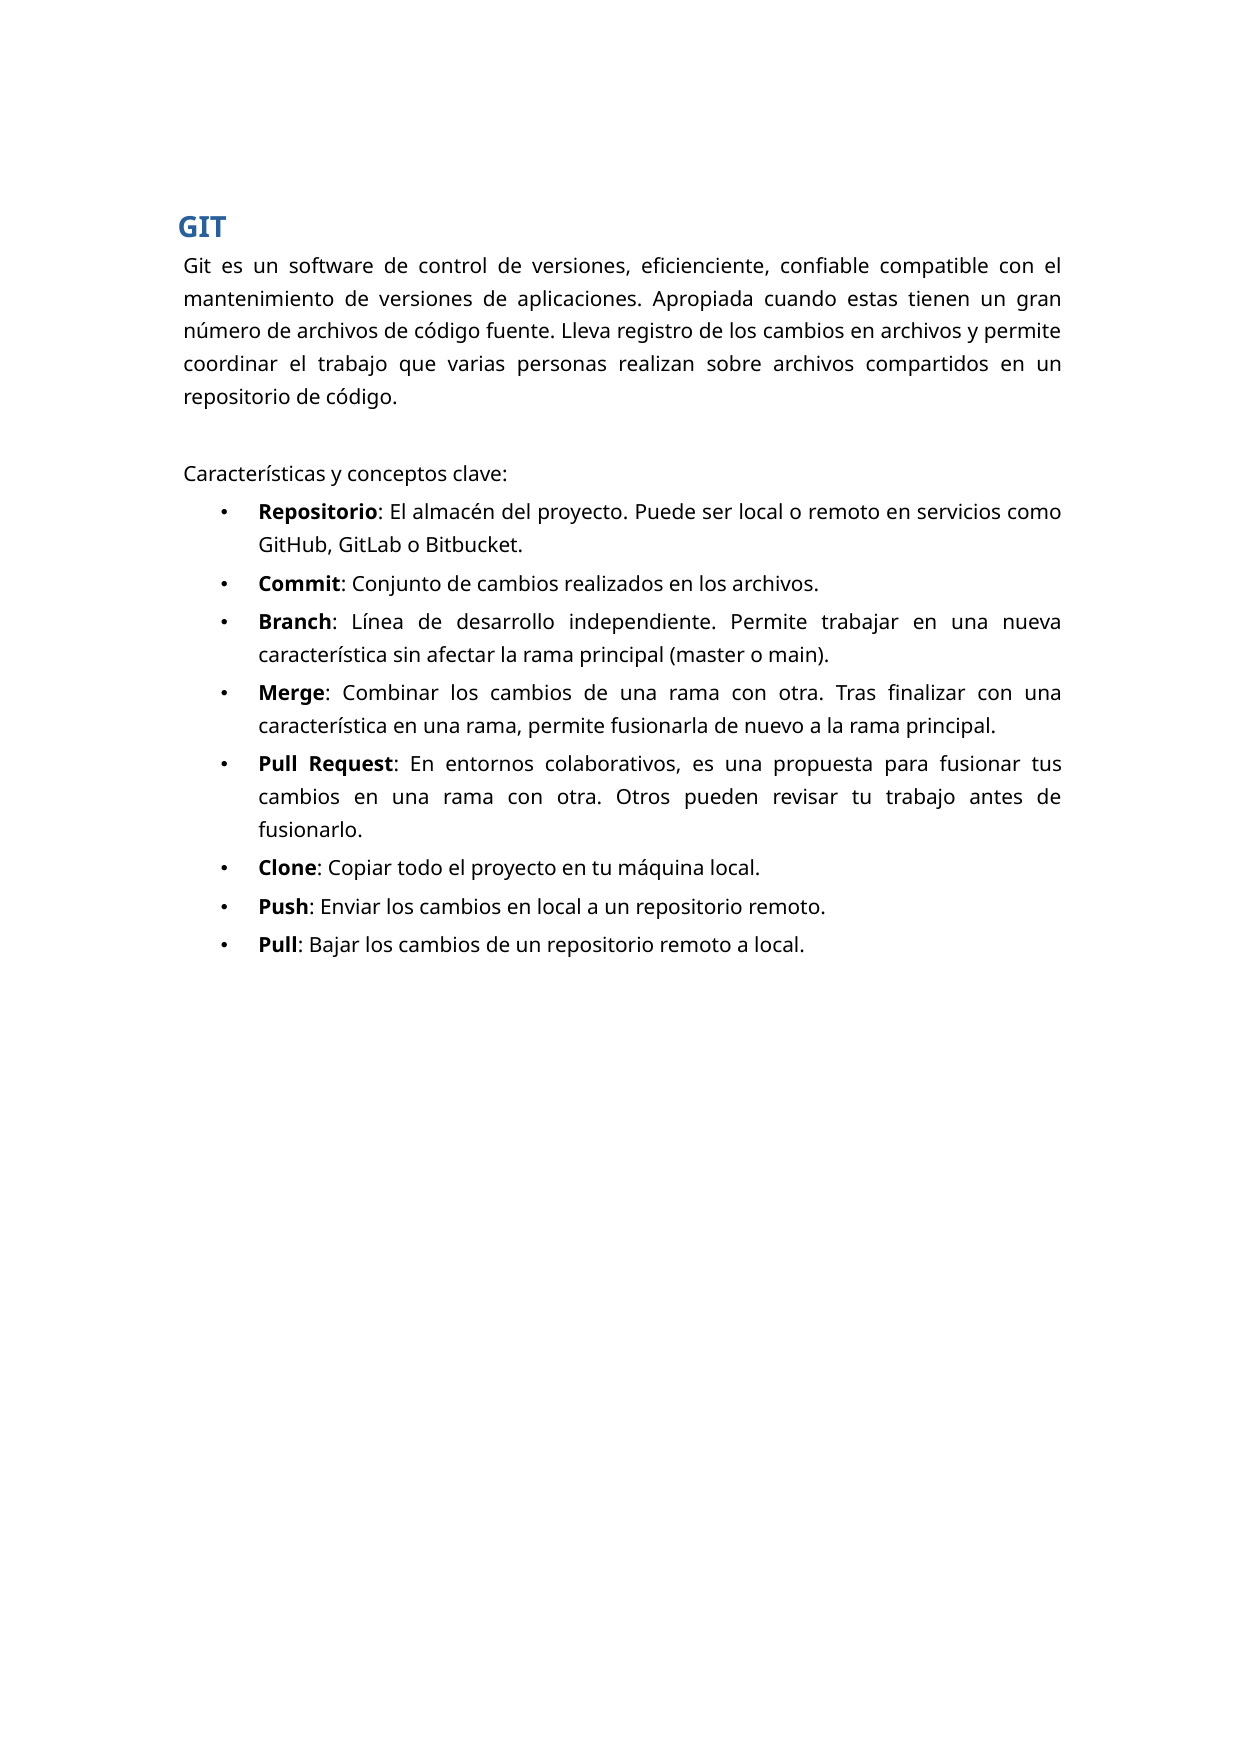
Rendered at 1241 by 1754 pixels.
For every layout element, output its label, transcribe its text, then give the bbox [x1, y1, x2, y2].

list Branch: Línea de desarrollo independiente. Permite trabajar en una nueva característica sin afectar la rama principal (master o main). [221, 607, 1063, 668]
list Clone: Copiar todo el proyecto en tu máquina local. [221, 853, 1063, 882]
subtitle GIT [177, 206, 1063, 246]
text Git es un software de control de versiones, eficienciente, confiable compatible con el mantenimiento de versiones de aplicaciones. Apropiada cuando estas tienen un gran número de archivos de código fuente. Lleva registro de los cambios en archivos y permite coordinar el trabajo que varias personas realizan sobre archivos compartidos en un repositorio de código. [183, 251, 1063, 410]
text Características y conceptos clave: [183, 459, 1063, 487]
list Commit: Conjunto de cambios realizados en los archivos. [221, 569, 1063, 597]
list Push: Enviar los cambios en local a un repositorio remoto. [221, 892, 1063, 920]
list Pull: Bajar los cambios de un repositorio remoto a local. [221, 930, 1063, 959]
list Pull Request: En entornos colaborativos, es una propuesta para fusionar tus cambios en una rama con otra. Otros pueden revisar tu trabajo antes de fusionarlo. [221, 749, 1063, 843]
list Merge: Combinar los cambios de una rama con otra. Tras finalizar con una característica en una rama, permite fusionarla de nuevo a la rama principal. [221, 678, 1063, 739]
list Repositorio: El almacén del proyecto. Puede ser local o remoto en servicios como GitHub, GitLab o Bitbucket. [221, 497, 1063, 558]
